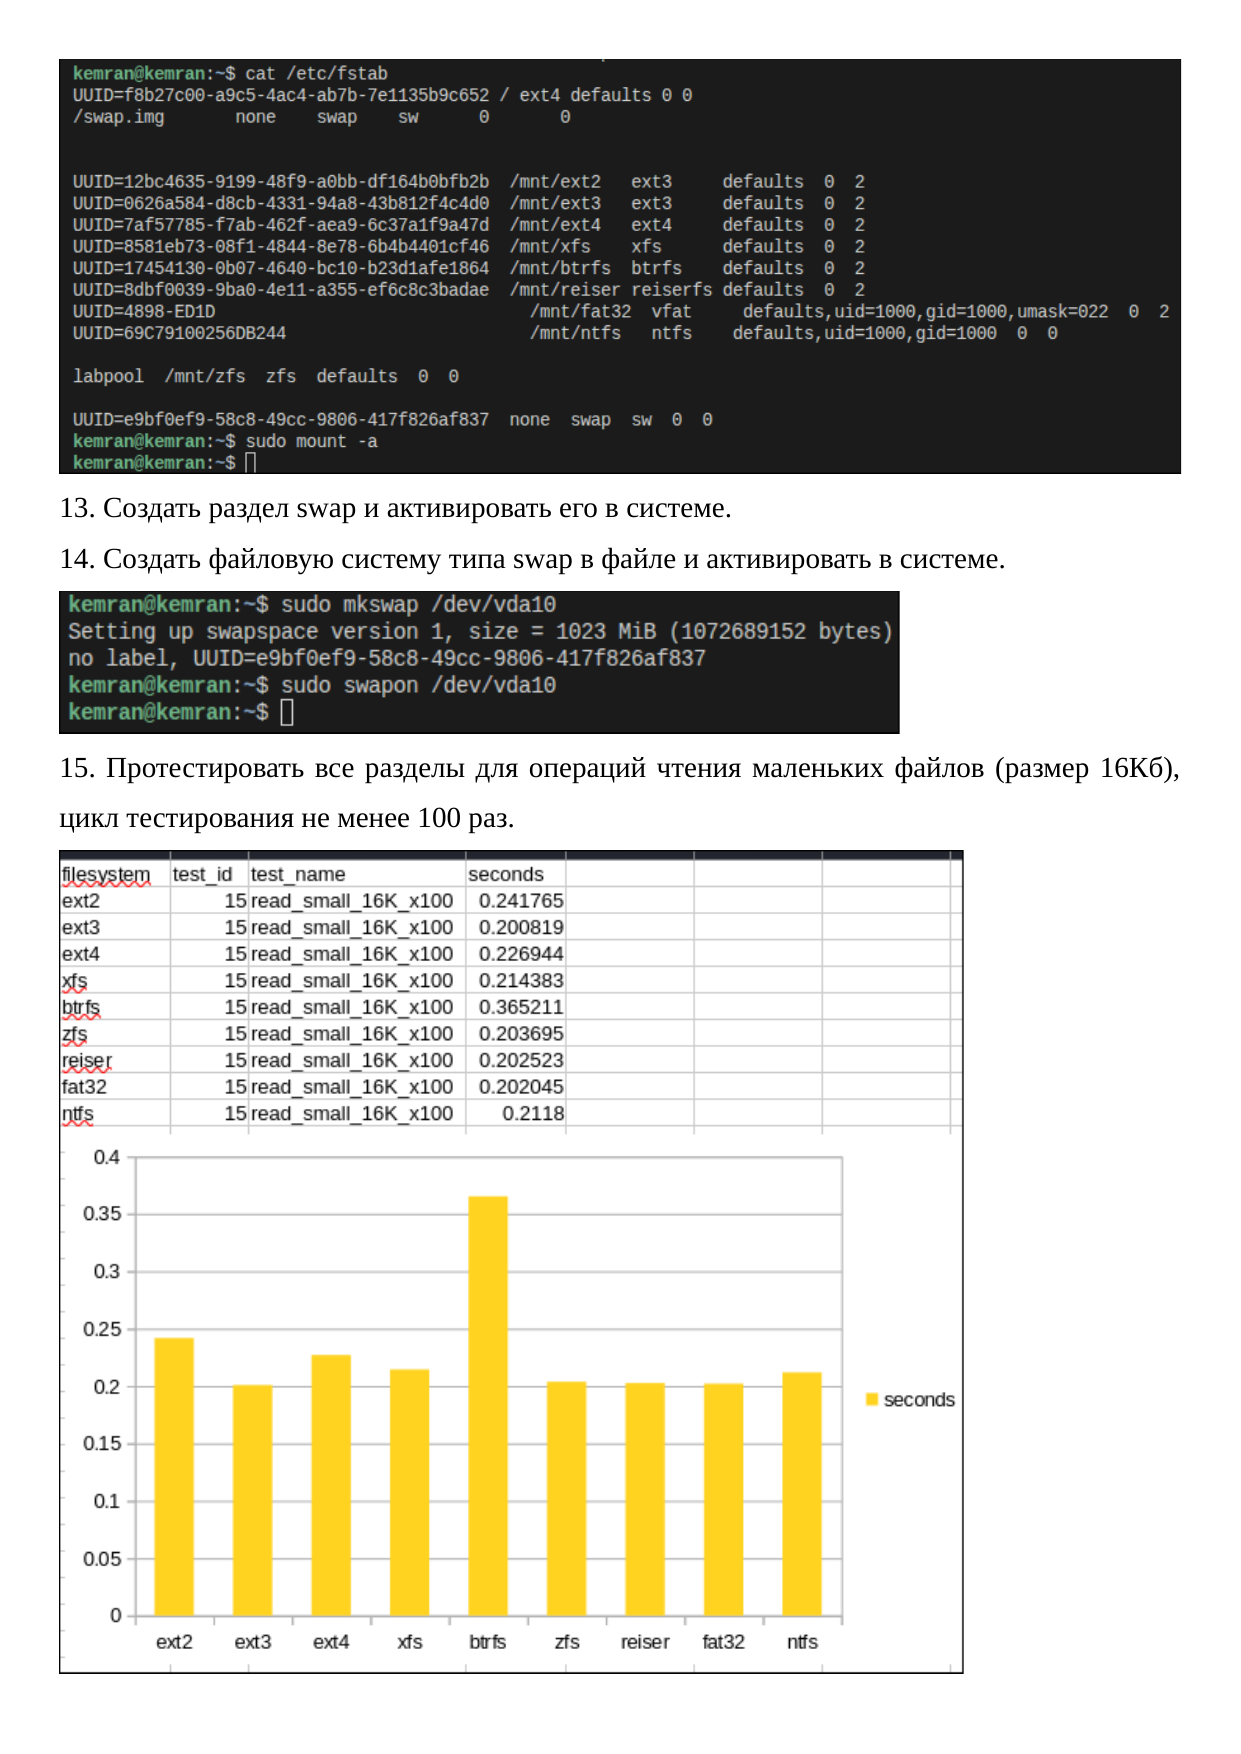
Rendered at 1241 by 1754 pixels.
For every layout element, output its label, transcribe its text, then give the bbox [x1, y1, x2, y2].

picture [59, 591, 900, 734]
text 14. Создать файловую систему типа swap в файле и активировать в системе. [59, 541, 1181, 574]
text 15. Протестировать все разделы для операций чтения маленьких файлов (размер 16Кб), цикл тестирования не менее 100 раз. [59, 750, 1181, 834]
text 13. Создать раздел swap и активировать его в системе. [59, 490, 1181, 524]
picture [59, 850, 964, 1674]
picture [59, 59, 1182, 474]
